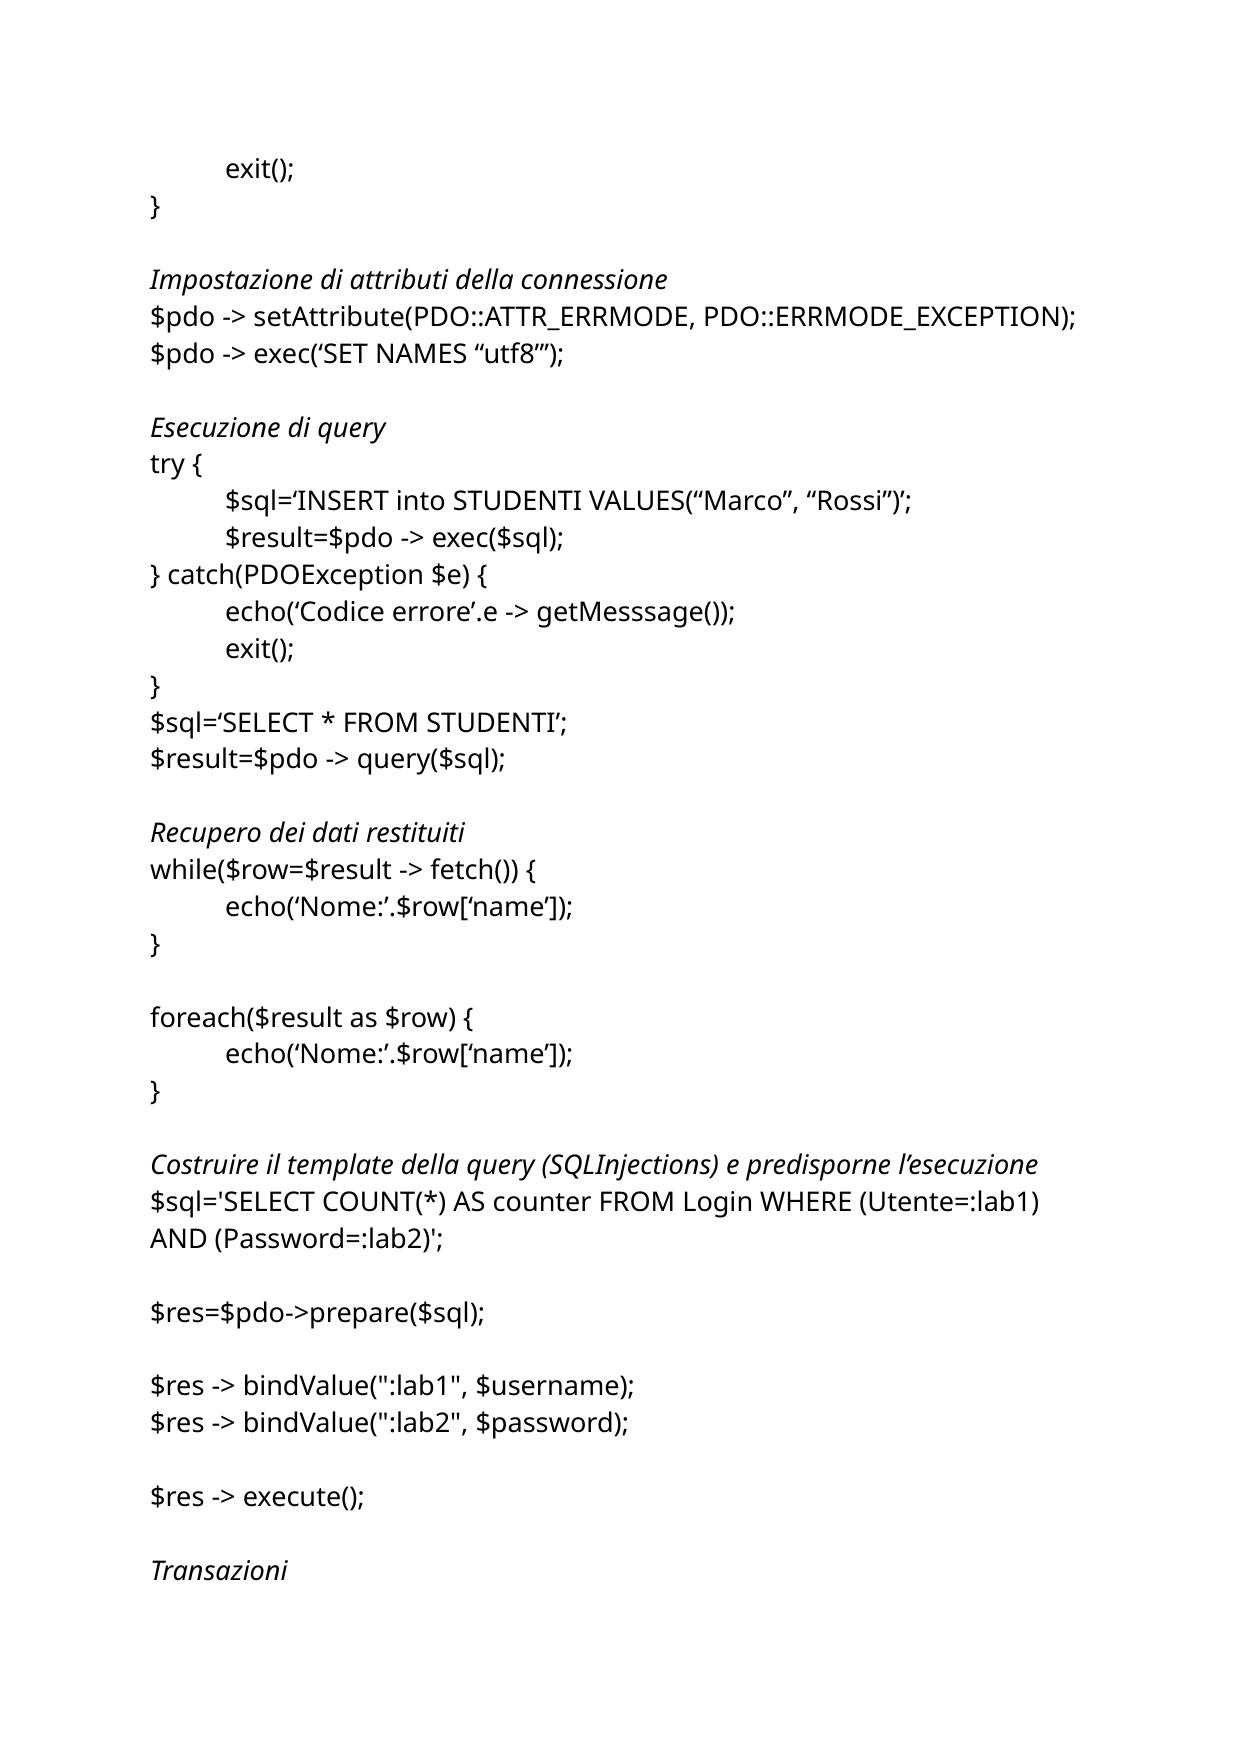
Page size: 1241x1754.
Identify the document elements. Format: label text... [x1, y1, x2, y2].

text Recupero dei dati restituiti [150, 814, 1090, 851]
text $pdo -> setAttribute(PDO::ATTR_ERRMODE, PDO::ERRMODE_EXCEPTION); [150, 297, 1090, 334]
text echo(‘Nome:’.$row[‘name’]); [150, 887, 1090, 924]
text while($row=$result -> fetch()) { [150, 851, 1090, 887]
text $sql=‘INSERT into STUDENTI VALUES(“Marco”, “Rossi”)’; [150, 482, 1090, 519]
text Impostazione di attributi della connessione [150, 261, 1090, 297]
text Esecuzione di query [150, 408, 1090, 445]
text } [150, 1072, 1090, 1109]
text } catch(PDOException $e) { [150, 556, 1090, 592]
text echo(‘Nome:’.$row[‘name’]); [150, 1035, 1090, 1072]
text $sql=‘SELECT * FROM STUDENTI’; [150, 703, 1090, 740]
text echo(‘Codice errore’.e -> getMesssage()); [150, 592, 1090, 629]
text } [150, 924, 1090, 961]
text exit(); [150, 629, 1090, 666]
text $res=$pdo‐>prepare($sql); [150, 1293, 1090, 1330]
text $result=$pdo -> query($sql); [150, 740, 1090, 777]
text } [150, 666, 1090, 703]
text foreach($result as $row) { [150, 998, 1090, 1035]
text $res ‐> execute(); [150, 1477, 1090, 1514]
text $sql='SELECT COUNT(*) AS counter FROM Login WHERE (Utente=:lab1) AND (Password=:lab2)'; [150, 1182, 1090, 1256]
text try { [150, 445, 1090, 482]
text Costruire il template della query (SQLInjections) e predisporne l’esecuzione [150, 1146, 1090, 1182]
text $result=$pdo -> exec($sql); [150, 519, 1090, 556]
text } [150, 187, 1090, 224]
text $res -> bindValue(":lab1", $username); [150, 1367, 1090, 1404]
text $pdo -> exec(‘SET NAMES “utf8”’); [150, 334, 1090, 371]
text Transazioni [150, 1551, 1090, 1588]
text $res -> bindValue(":lab2", $password); [150, 1404, 1090, 1441]
text exit(); [150, 150, 1090, 187]
